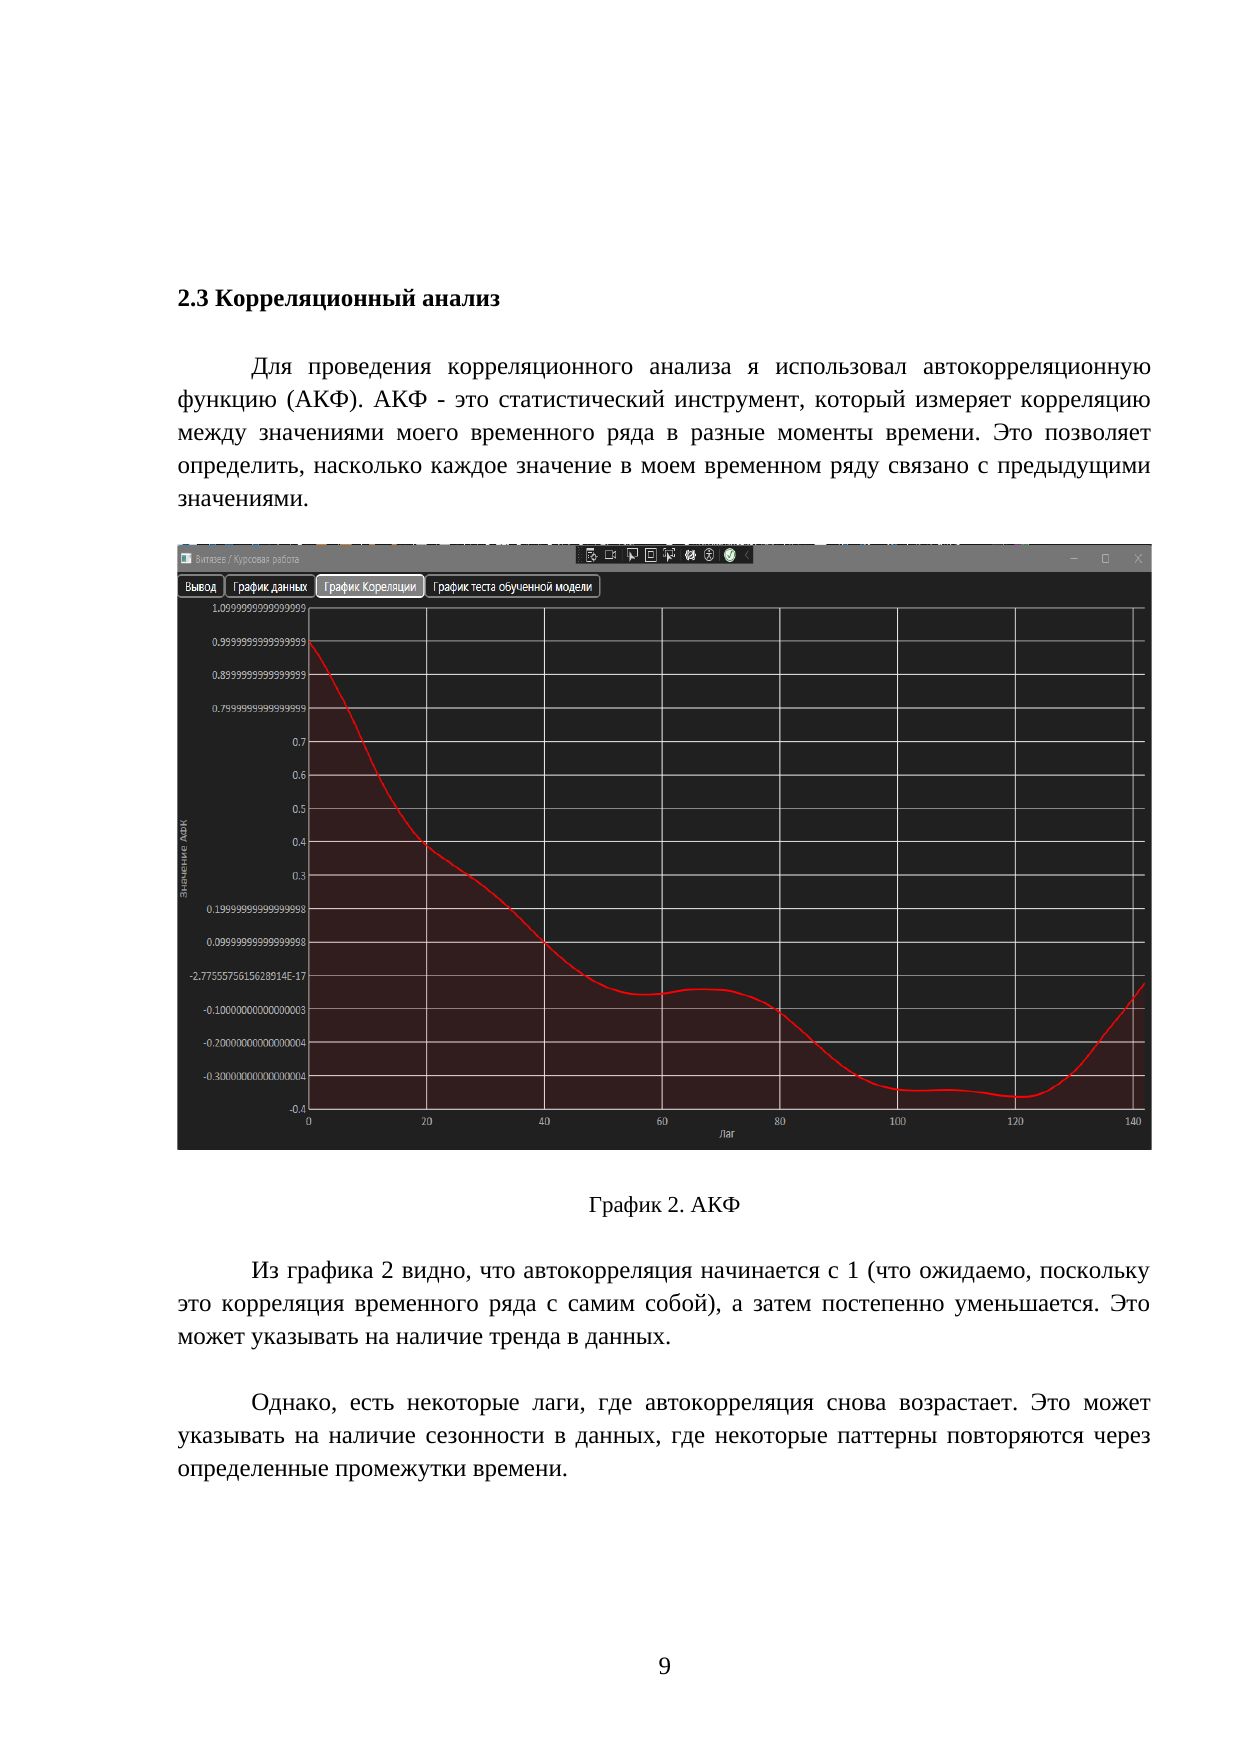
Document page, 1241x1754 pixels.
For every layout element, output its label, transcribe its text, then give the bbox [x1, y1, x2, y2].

picture [177, 544, 1152, 1150]
subtitle 2.3 Корреляционный анализ [177, 283, 1152, 312]
text Для проведения корреляционного анализа я использовал автокорреляционную функцию (АКФ). АКФ - это статистический инструмент, который измеряет корреляцию между значениями моего временного ряда в разные моменты времени. Это позволяет определить, насколько каждое значение в моем временном ряду связано с предыдущими значениями. [177, 351, 1152, 512]
text График 2. АКФ [177, 1191, 1152, 1218]
text Из графика 2 видно, что автокорреляция начинается с 1 (что ожидаемо, поскольку это корреляция временного ряда с самим собой), а затем постепенно уменьшается. Это может указывать на наличие тренда в данных. [177, 1255, 1152, 1349]
text Однако, есть некоторые лаги, где автокорреляция снова возрастает. Это может указывать на наличие сезонности в данных, где некоторые паттерны повторяются через определенные промежутки времени. [177, 1387, 1152, 1482]
